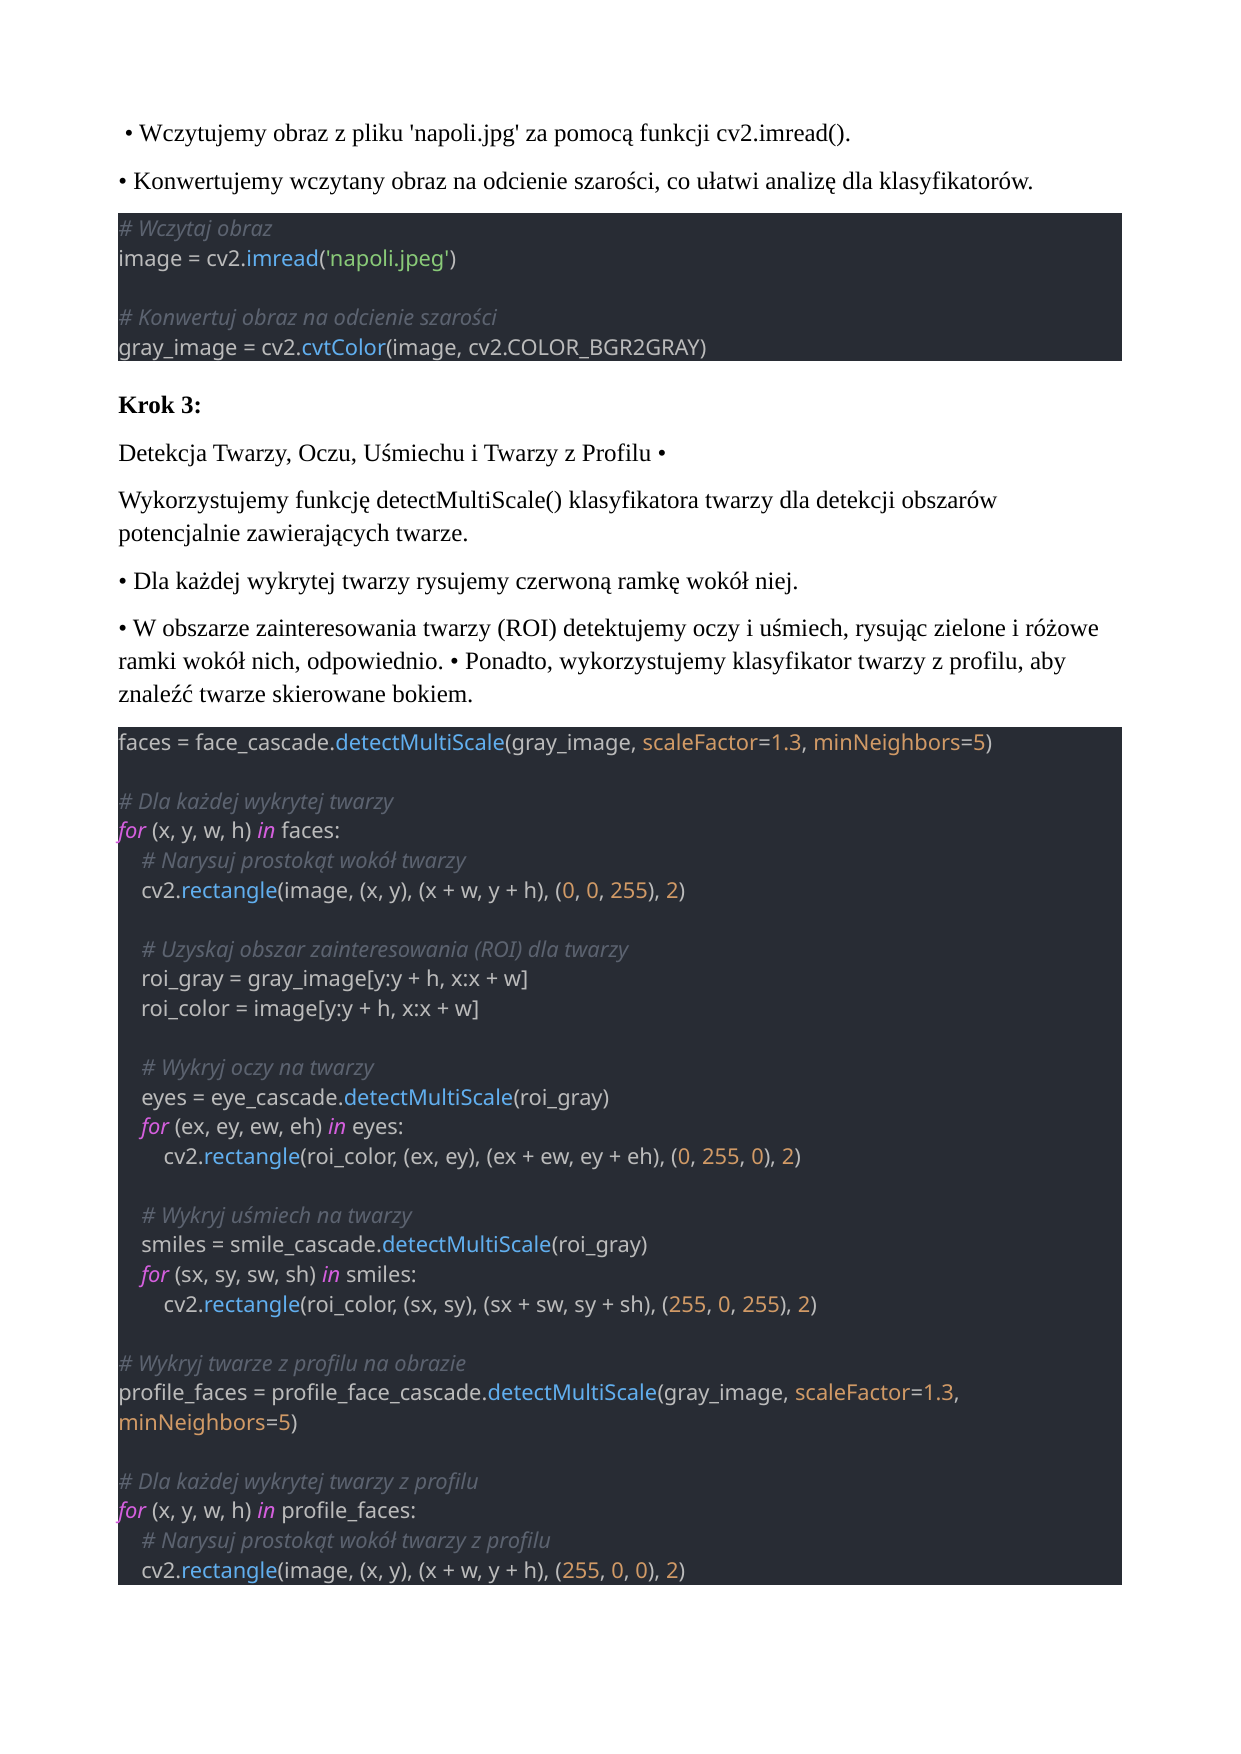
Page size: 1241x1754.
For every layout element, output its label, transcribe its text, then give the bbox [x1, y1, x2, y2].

text Wykorzystujemy funkcję detectMultiScale() klasyfikatora twarzy dla detekcji obszarów potencjalnie zawierających twarze. [118, 485, 1122, 547]
text • W obszarze zainteresowania twarzy (ROI) detektujemy oczy i uśmiech, rysując zielone i różowe ramki wokół nich, odpowiednio. • Ponadto, wykorzystujemy klasyfikator twarzy z profilu, aby znaleźć twarze skierowane bokiem. [118, 613, 1122, 708]
text Detekcja Twarzy, Oczu, Uśmiechu i Twarzy z Profilu • [118, 438, 1122, 466]
text • Dla każdej wykrytej twarzy rysujemy czerwoną ramkę wokół niej. [118, 566, 1122, 594]
text faces = face_cascade.detectMultiScale(gray_image, scaleFactor=1.3, minNeighbors=5) # Dla każdej wykrytej twarzy for (x, y, w, h) in faces: # Narysuj prostokąt wokół twarzy cv2.rectangle(image, (x, y), (x + w, y + h), (0, 0, 255), 2) # Uzyskaj obszar zainteresowania (ROI) dla twarzy roi_gray = gray_image[y:y + h, x:x + w] roi_color = image[y:y + h, x:x + w] # Wykryj oczy na twarzy eyes = eye_cascade.detectMultiScale(roi_gray) for (ex, ey, ew, eh) in eyes: cv2.rectangle(roi_color, (ex, ey), (ex + ew, ey + eh), (0, 255, 0), 2) # Wykryj uśmiech na twarzy smiles = smile_cascade.detectMultiScale(roi_gray) for (sx, sy, sw, sh) in smiles: cv2.rectangle(roi_color, (sx, sy), (sx + sw, sy + sh), (255, 0, 255), 2) # Wykryj twarze z profilu na obrazie profile_faces = profile_face_cascade.detectMultiScale(gray_image, scaleFactor=1.3, minNeighbors=5) # Dla każdej wykrytej twarzy z profilu for (x, y, w, h) in profile_faces: # Narysuj prostokąt wokół twarzy z profilu cv2.rectangle(image, (x, y), (x + w, y + h), (255, 0, 0), 2) [118, 727, 1122, 1585]
text • Konwertujemy wczytany obraz na odcienie szarości, co ułatwi analizę dla klasyfikatorów. [118, 166, 1122, 194]
text # Wczytaj obraz image = cv2.imread('napoli.jpeg') # Konwertuj obraz na odcienie szarości gray_image = cv2.cvtColor(image, cv2.COLOR_BGR2GRAY) [118, 213, 1122, 361]
text Krok 3: [118, 390, 1122, 419]
text • Wczytujemy obraz z pliku 'napoli.jpg' za pomocą funkcji cv2.imread(). [118, 118, 1122, 147]
